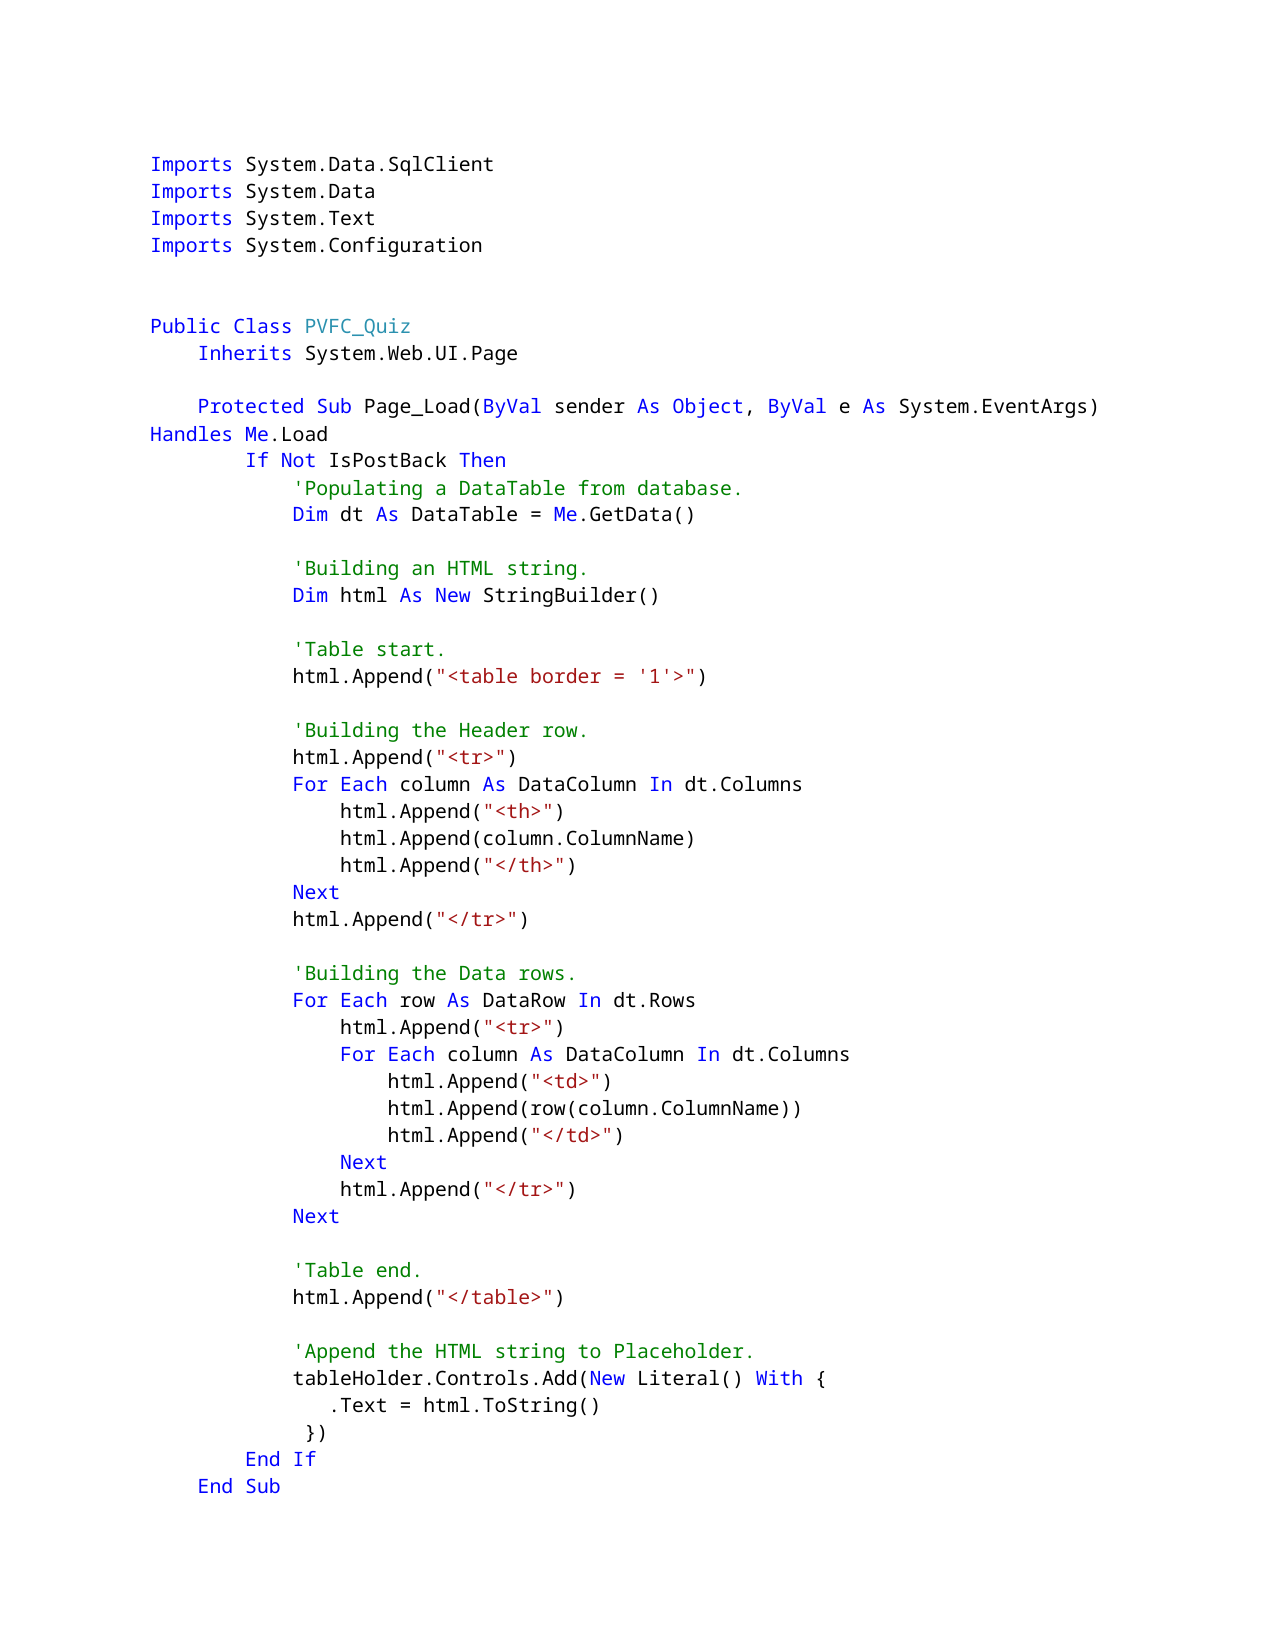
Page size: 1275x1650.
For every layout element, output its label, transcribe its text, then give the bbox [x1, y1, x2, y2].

text html.Append("</tr>") [150, 1175, 1125, 1202]
text html.Append("<tr>") [150, 743, 1125, 771]
text .Text = html.ToString() [150, 1391, 1125, 1418]
text For Each column As DataColumn In dt.Columns [150, 771, 1125, 797]
text For Each row As DataRow In dt.Rows [150, 986, 1125, 1013]
text html.Append("</tr>") [150, 905, 1125, 932]
text html.Append(row(column.ColumnName)) [150, 1094, 1125, 1121]
text If Not IsPostBack Then [150, 447, 1125, 474]
text 'Building the Header row. [150, 717, 1125, 743]
text Next [150, 1202, 1125, 1229]
text html.Append("</th>") [150, 851, 1125, 878]
text 'Table start. [150, 636, 1125, 663]
text Imports System.Data [150, 177, 1125, 204]
text Dim dt As DataTable = Me.GetData() [150, 501, 1125, 528]
text Imports System.Text [150, 204, 1125, 231]
text End If [150, 1445, 1125, 1472]
text html.Append("<table border = '1'>") [150, 663, 1125, 689]
text 'Building an HTML string. [150, 555, 1125, 582]
text html.Append("<tr>") [150, 1013, 1125, 1040]
text 'Building the Data rows. [150, 959, 1125, 986]
text tableHolder.Controls.Add(New Literal() With { [150, 1364, 1125, 1391]
text html.Append("<td>") [150, 1067, 1125, 1094]
text Next [150, 878, 1125, 905]
text Imports System.Configuration [150, 231, 1125, 258]
text Next [150, 1148, 1125, 1175]
text Dim html As New StringBuilder() [150, 582, 1125, 609]
text 'Populating a DataTable from database. [150, 474, 1125, 501]
text For Each column As DataColumn In dt.Columns [150, 1040, 1125, 1067]
text html.Append("<th>") [150, 797, 1125, 824]
text Inherits System.Web.UI.Page [150, 339, 1125, 366]
text Protected Sub Page_Load(ByVal sender As Object, ByVal e As System.EventArgs) Handles Me.Load [150, 393, 1125, 447]
text End Sub [150, 1472, 1125, 1499]
text html.Append("</td>") [150, 1121, 1125, 1148]
text 'Table end. [150, 1256, 1125, 1283]
text 'Append the HTML string to Placeholder. [150, 1337, 1125, 1364]
text html.Append(column.ColumnName) [150, 824, 1125, 851]
text html.Append("</table>") [150, 1283, 1125, 1310]
text Public Class PVFC_Quiz [150, 312, 1125, 339]
text Imports System.Data.SqlClient [150, 150, 1125, 177]
text }) [150, 1418, 1125, 1445]
